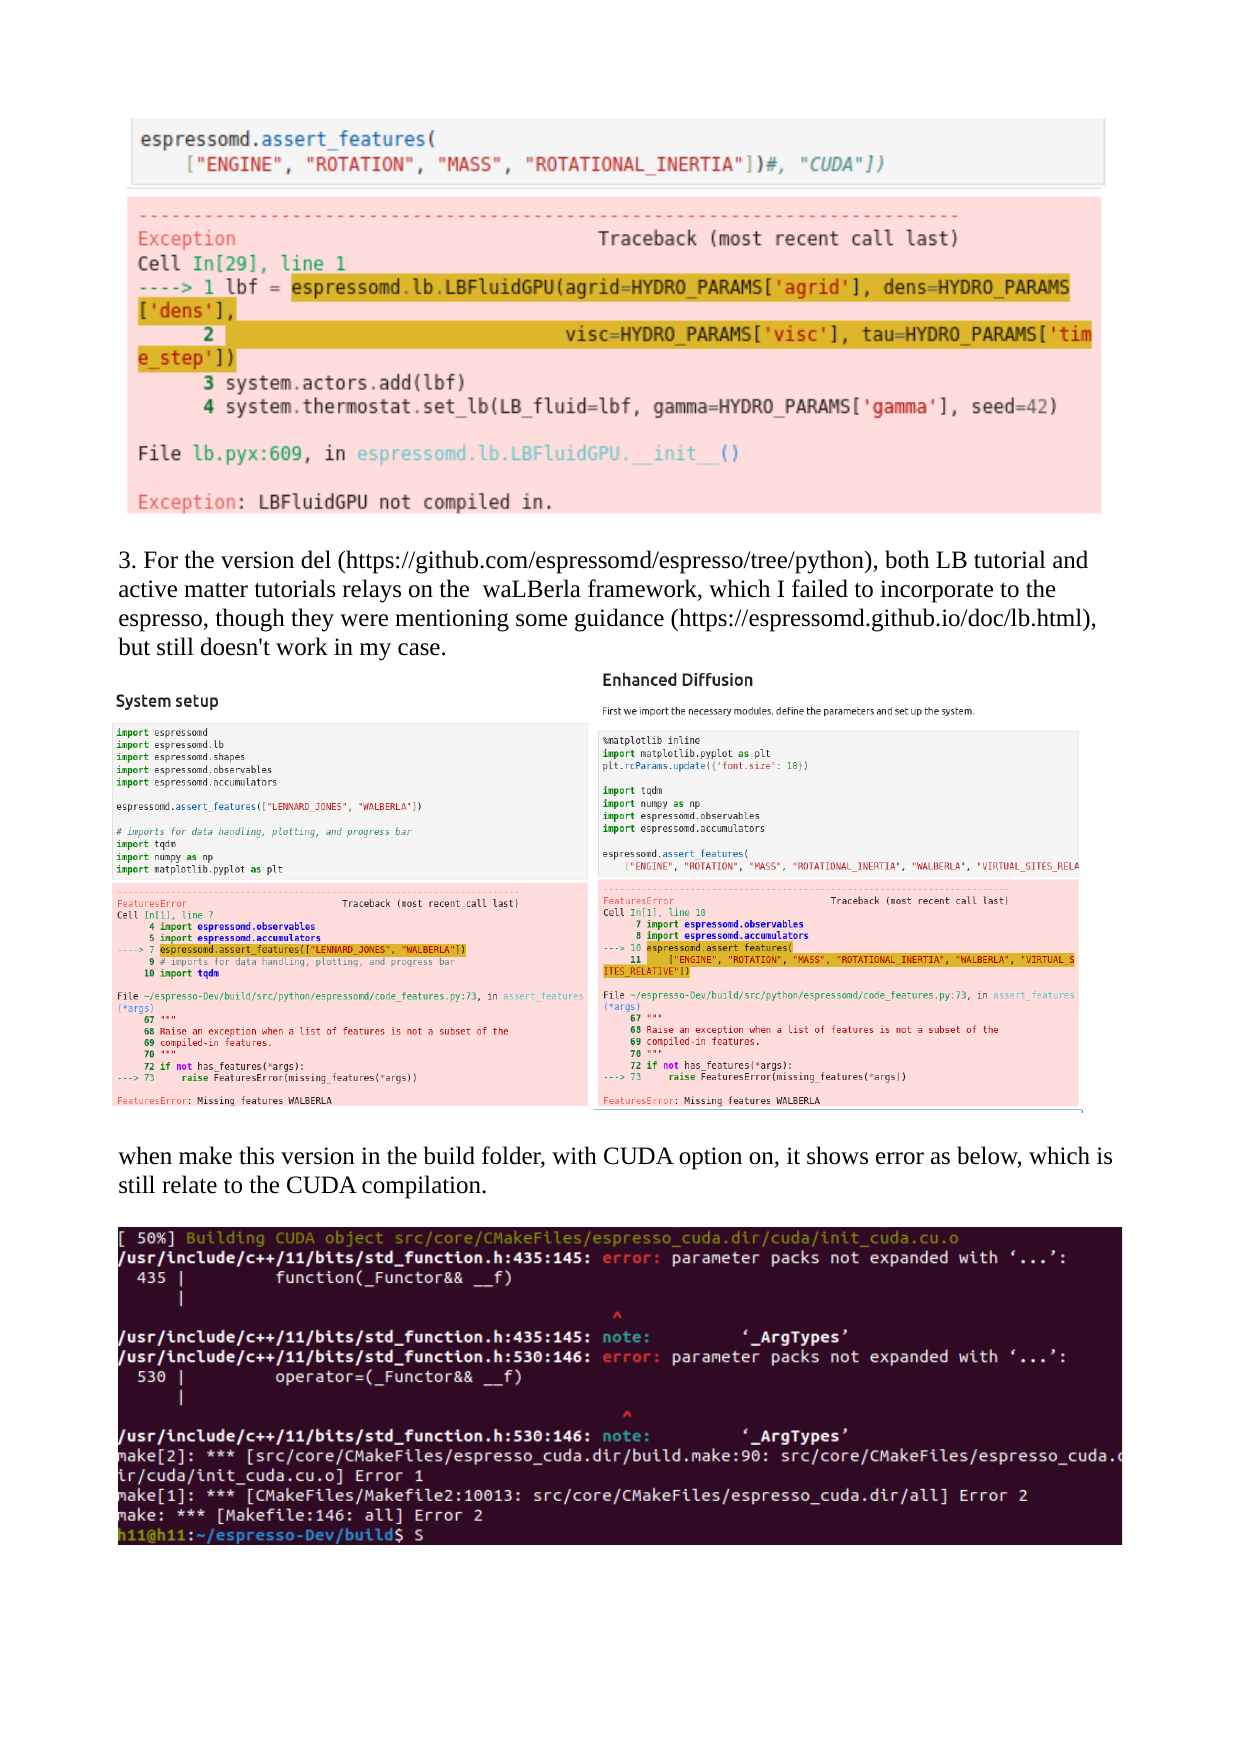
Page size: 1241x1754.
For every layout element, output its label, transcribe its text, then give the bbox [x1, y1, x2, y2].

picture [118, 1227, 1123, 1545]
text when make this version in the build folder, with CUDA option on, it shows error as below, which is still relate to the CUDA compilation. [118, 1141, 1122, 1198]
picture [118, 118, 1118, 517]
text 3. For the version del (https://github.com/espressomd/espresso/tree/python), both LB tutorial and active matter tutorials relays on the waLBerla framework, which I failed to incorporate to the espresso, though they were mentioning some guidance (https://espressomd.github.io/doc/lb.html), but still doesn't work in my case. [118, 545, 1122, 660]
picture [107, 660, 1084, 1113]
